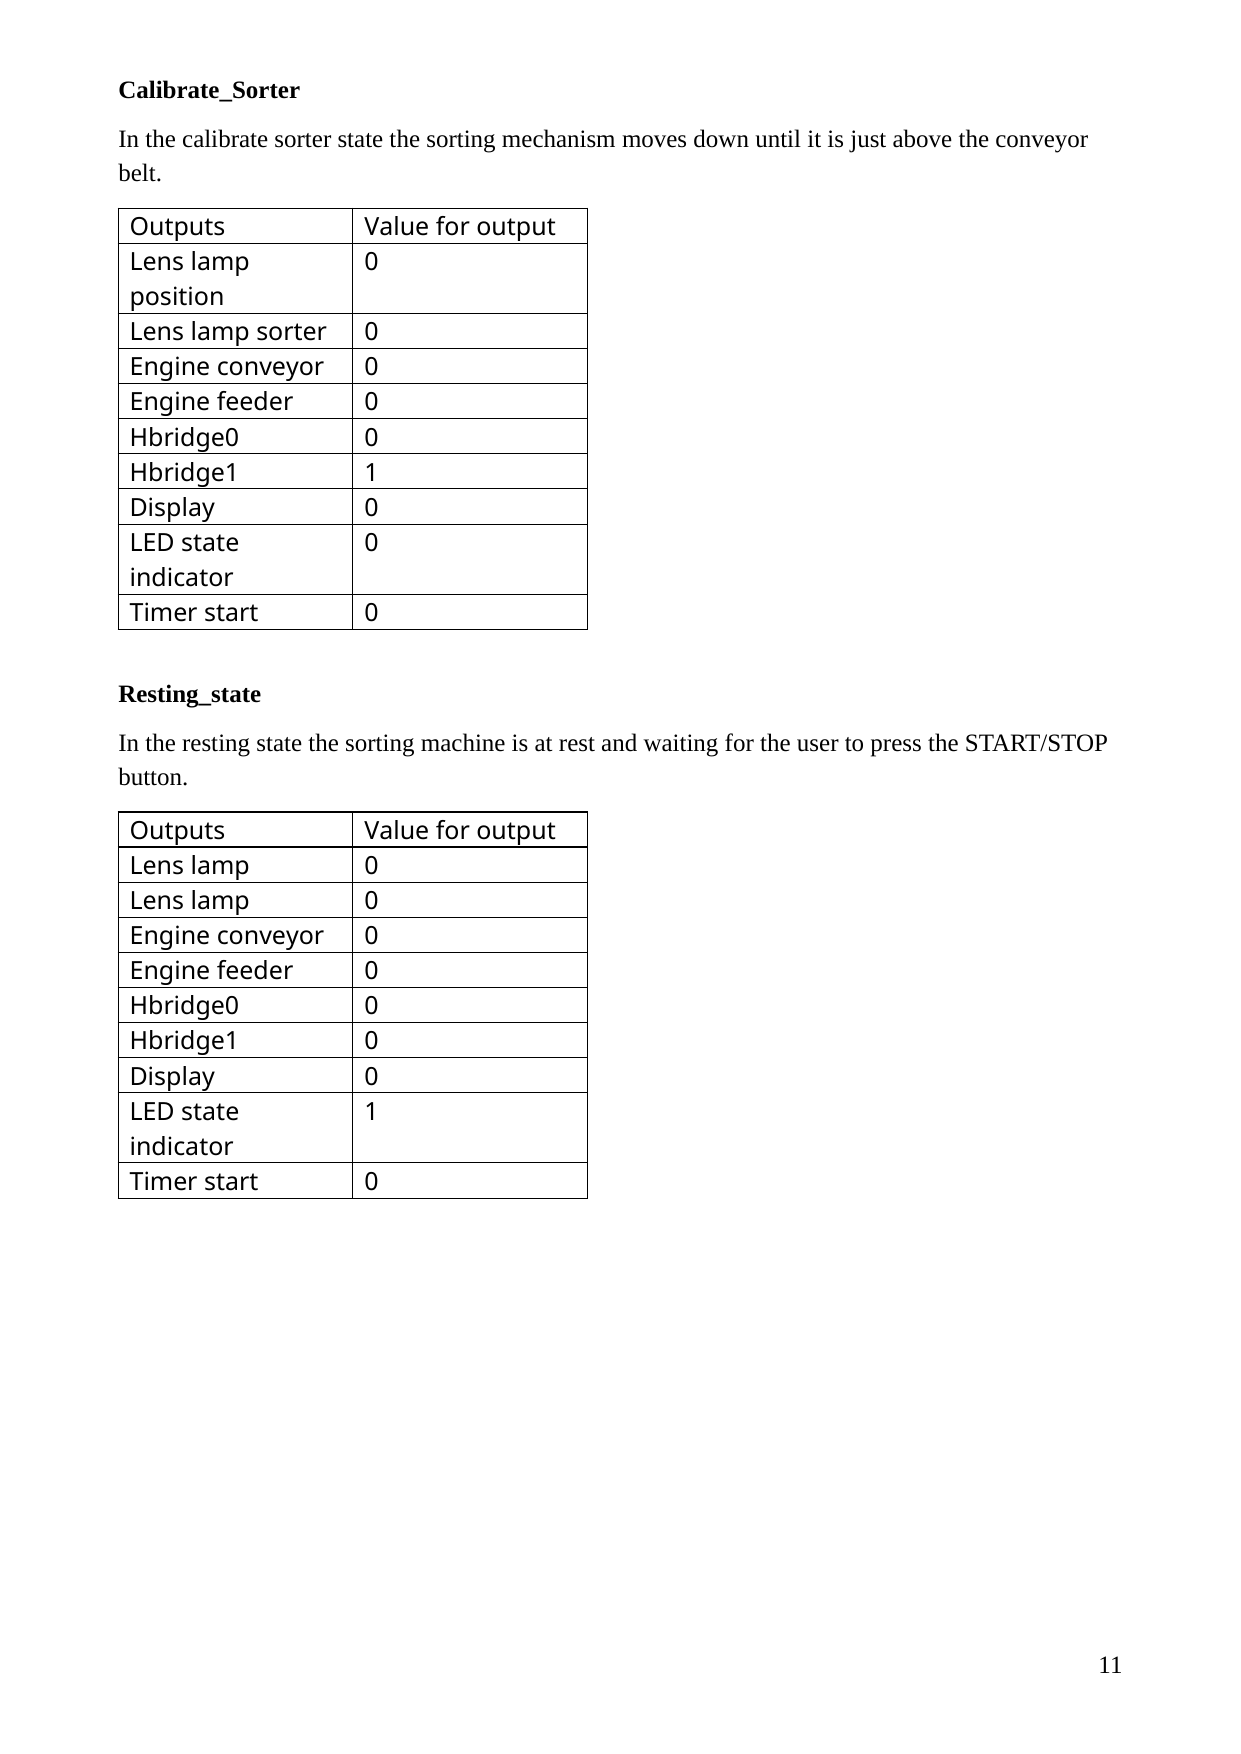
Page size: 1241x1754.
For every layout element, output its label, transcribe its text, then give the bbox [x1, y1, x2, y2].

table_cell Hbridge0 [119, 419, 352, 453]
table_cell 0 [353, 988, 587, 1022]
table_cell 0 [353, 525, 587, 593]
table_cell 0 [353, 883, 587, 917]
table_cell Timer start [119, 1163, 352, 1197]
table_cell 0 [353, 314, 587, 348]
table_cell 1 [353, 1093, 587, 1162]
table_cell 0 [353, 1163, 587, 1197]
table_cell 0 [353, 953, 587, 987]
table_cell 0 [353, 244, 587, 313]
table_cell 0 [353, 384, 587, 418]
table_cell 0 [353, 349, 587, 383]
table_cell Display [119, 1058, 352, 1092]
table_cell 0 [353, 419, 587, 453]
table_cell Lens lamp [119, 883, 352, 917]
text In the resting state the sorting machine is at rest and waiting for the user to press the START/STOP button. [118, 728, 1122, 791]
table_cell Hbridge0 [119, 988, 352, 1022]
table_cell Engine feeder [119, 953, 352, 987]
table_cell Lens lamp sorter [119, 314, 352, 348]
table_cell Timer start [119, 595, 352, 629]
table_cell 0 [353, 489, 587, 523]
text Resting_state [118, 679, 1122, 707]
table_header Outputs [119, 813, 352, 846]
table_cell 0 [353, 1023, 587, 1057]
table_cell Lens lamp position [119, 244, 352, 313]
table_cell Hbridge1 [119, 454, 352, 488]
text Calibrate_Sorter [118, 75, 1122, 104]
table_cell Display [119, 489, 352, 523]
table_cell Hbridge1 [119, 1023, 352, 1057]
table_cell 0 [353, 595, 587, 629]
table_cell LED state indicator [119, 525, 352, 593]
table_cell 0 [353, 848, 587, 882]
table_cell Engine conveyor [119, 918, 352, 952]
table_cell 1 [353, 454, 587, 488]
table_header Outputs [119, 209, 352, 243]
table_cell LED state indicator [119, 1093, 352, 1162]
table_cell Engine conveyor [119, 349, 352, 383]
table_cell 0 [353, 918, 587, 952]
table_cell Lens lamp [119, 848, 352, 882]
text In the calibrate sorter state the sorting mechanism moves down until it is just above the conveyor belt. [118, 124, 1122, 187]
table_header Value for output [353, 209, 587, 243]
table_header Value for output [353, 813, 587, 846]
table_cell Engine feeder [119, 384, 352, 418]
table_cell 0 [353, 1058, 587, 1092]
